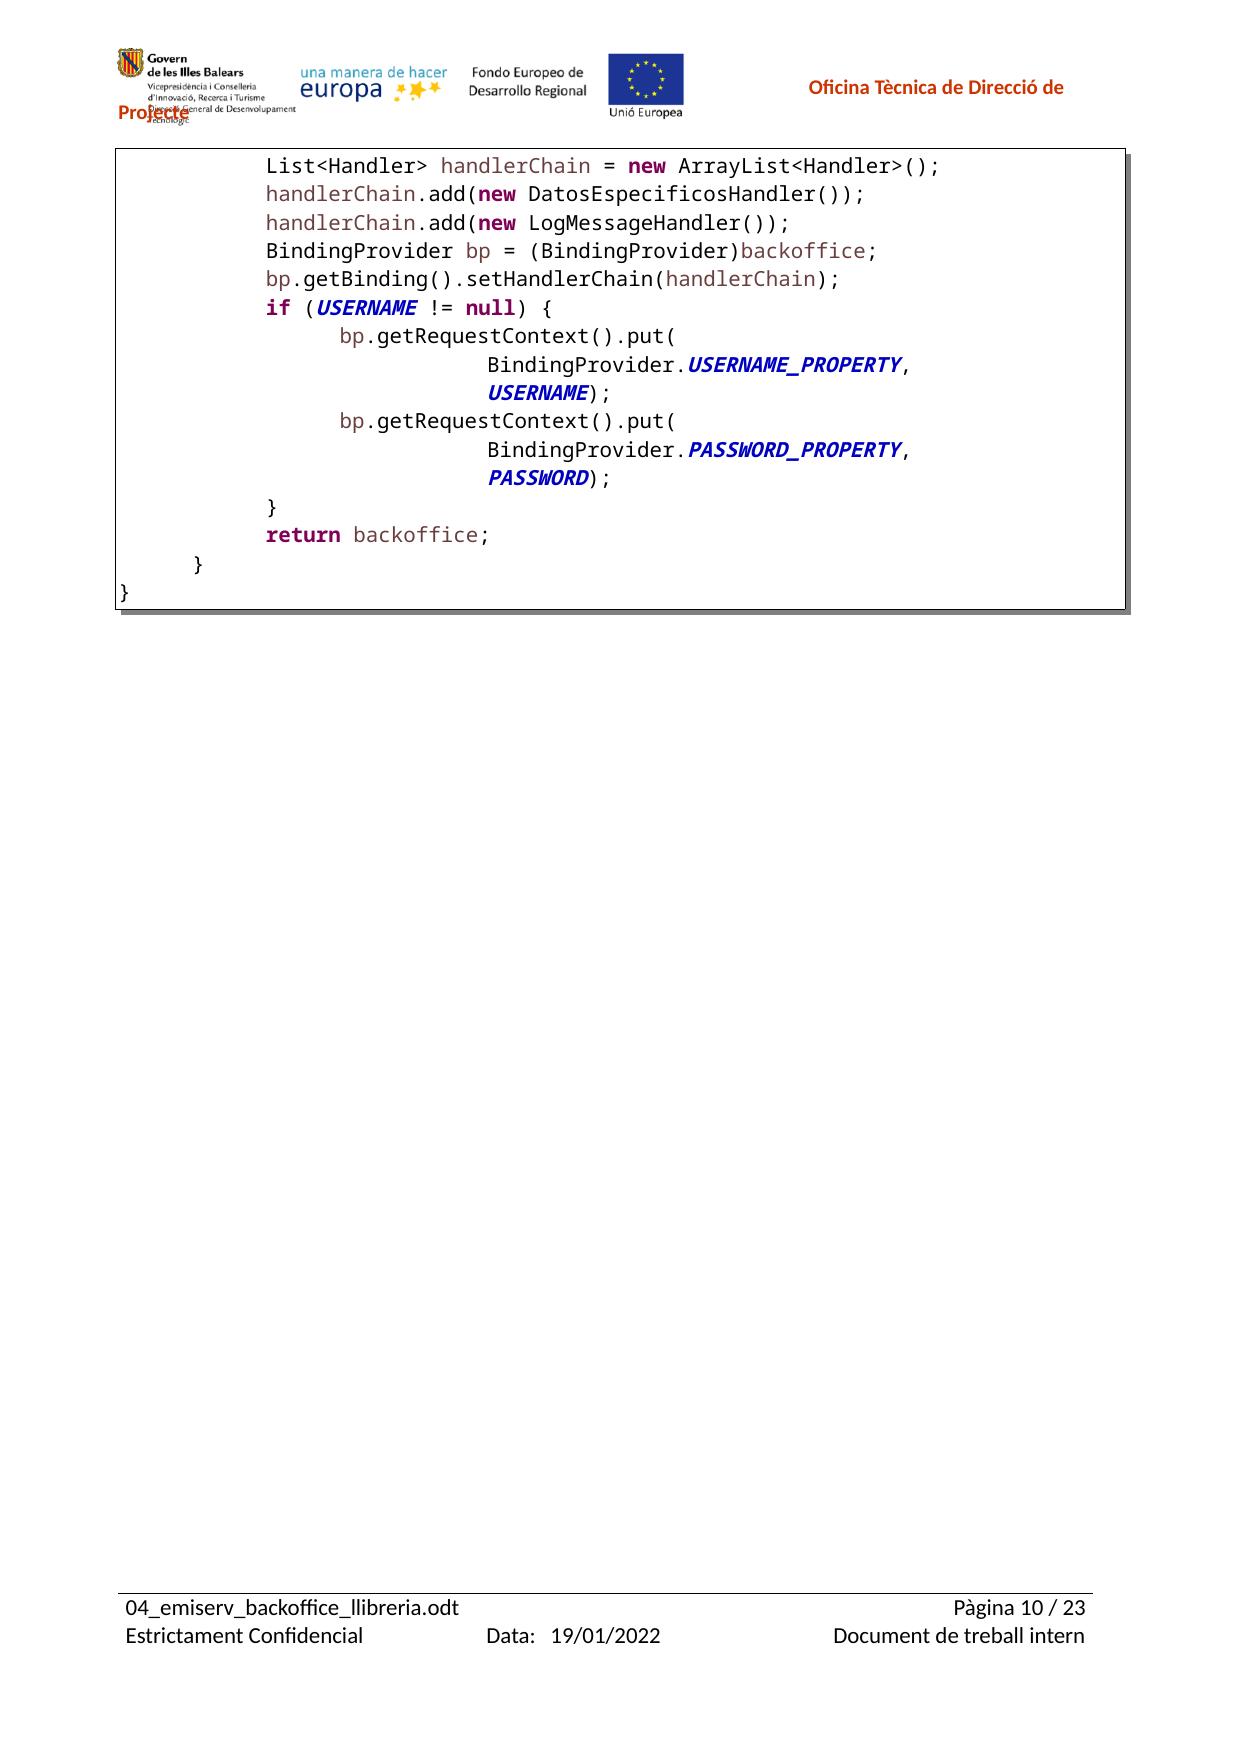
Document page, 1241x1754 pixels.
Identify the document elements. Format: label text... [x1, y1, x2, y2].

text List<Handler> handlerChain = new ArrayList<Handler>(); [116, 149, 1125, 179]
text BindingProvider bp = (BindingProvider)backoffice; [118, 236, 1122, 264]
text if (USERNAME != null) { [118, 293, 1122, 321]
text bp.getRequestContext().put( [118, 321, 1122, 350]
text } [116, 574, 1125, 609]
text BindingProvider.PASSWORD_PROPERTY, [118, 435, 1122, 463]
text handlerChain.add(new LogMessageHandler()); [118, 208, 1122, 236]
text handlerChain.add(new DatosEspecificosHandler()); [118, 179, 1122, 208]
text } [118, 492, 1122, 520]
text } [118, 549, 1122, 574]
text bp.getBinding().setHandlerChain(handlerChain); [118, 264, 1122, 293]
text BindingProvider.USERNAME_PROPERTY, [118, 350, 1122, 378]
text return backoffice; [118, 520, 1122, 549]
picture [117, 48, 685, 126]
text PASSWORD); [118, 463, 1122, 492]
text bp.getRequestContext().put( [118, 407, 1122, 435]
text USERNAME); [118, 378, 1122, 407]
